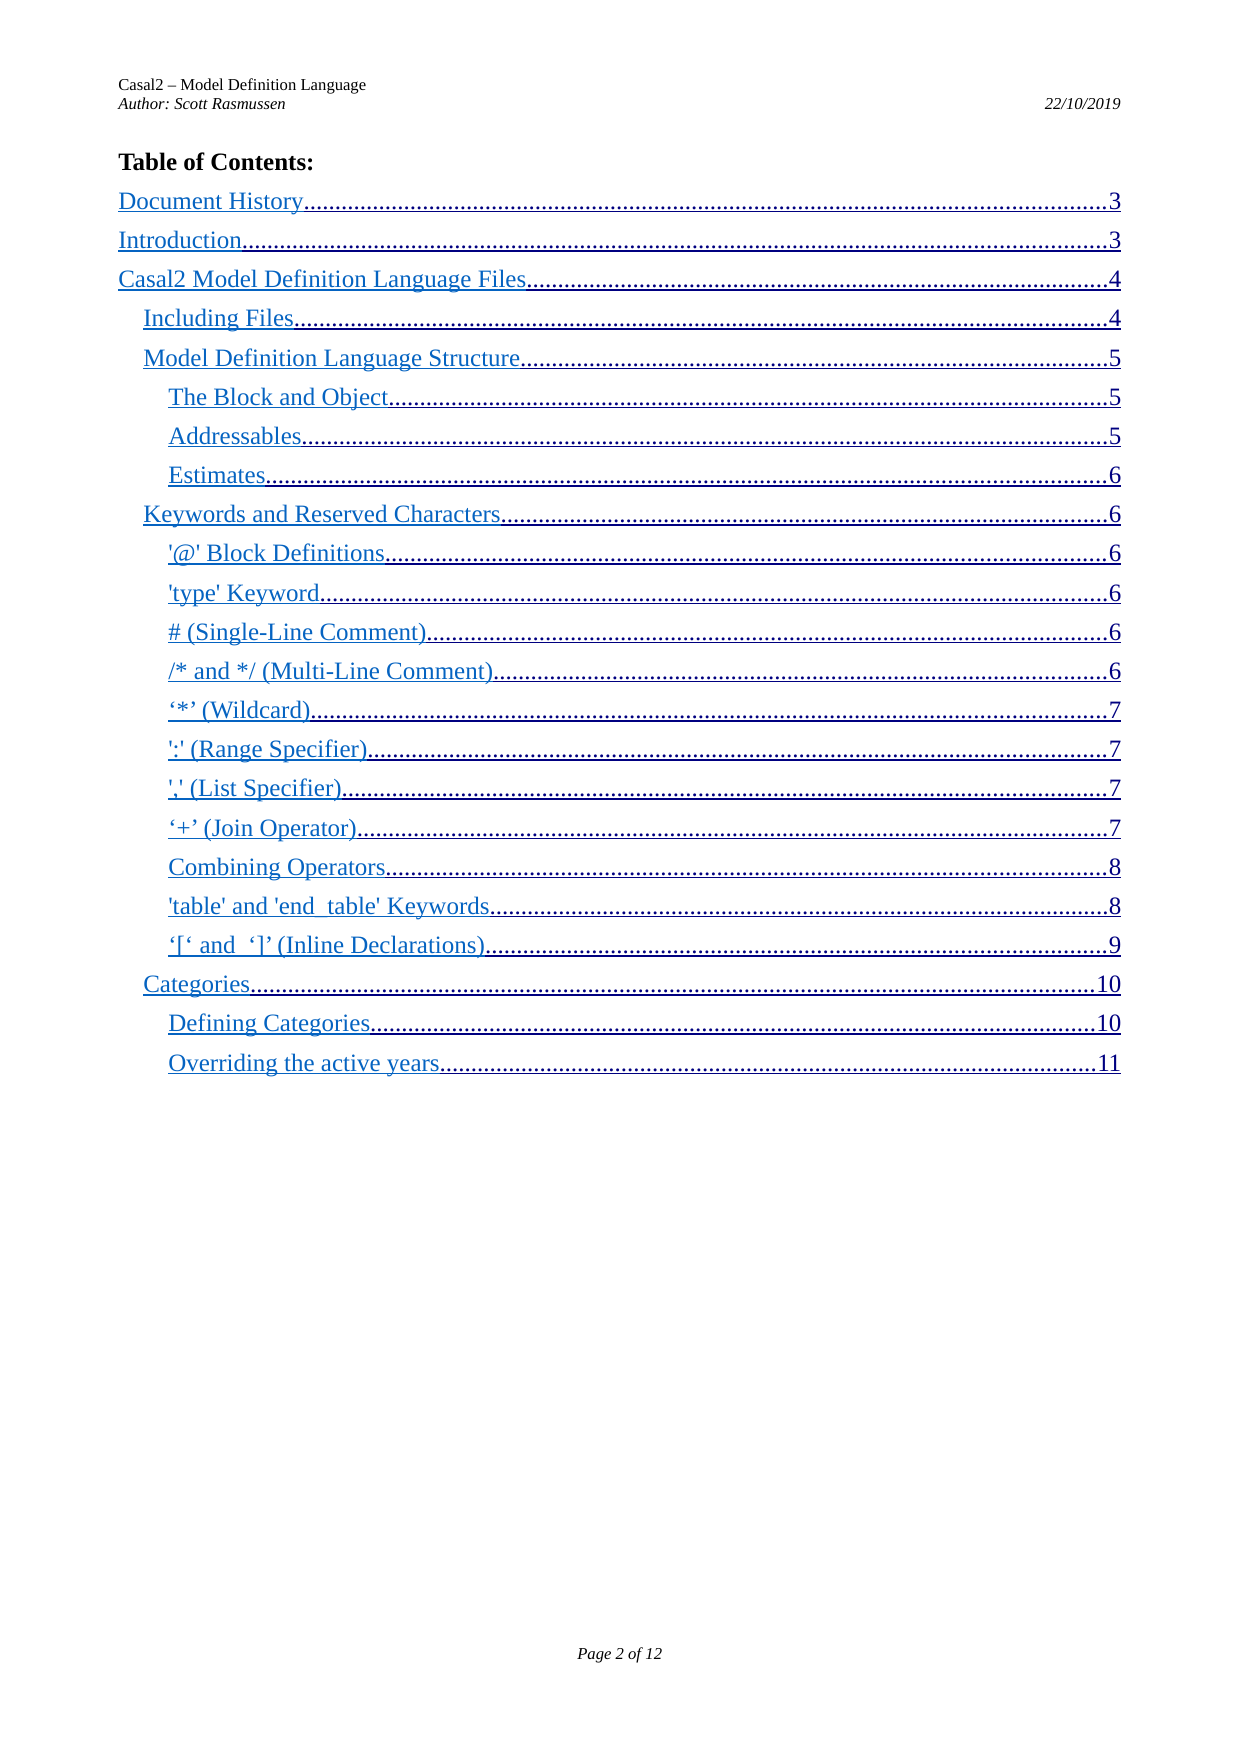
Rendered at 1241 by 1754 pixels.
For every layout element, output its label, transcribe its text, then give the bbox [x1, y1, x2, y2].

text Addressables 5 [168, 421, 1122, 450]
text Categories 10 [143, 969, 1122, 998]
text Casal2 Model Definition Language Files 4 [118, 264, 1122, 293]
text Introduction 3 [118, 225, 1122, 254]
text Overriding the active years 11 [168, 1048, 1122, 1076]
text ‘*’ (Wildcard) 7 [168, 695, 1122, 724]
text ':' (Range Specifier) 7 [168, 734, 1122, 763]
text # (Single-Line Comment) 6 [168, 617, 1122, 646]
text The Block and Object 5 [168, 382, 1122, 411]
text ‘+’ (Join Operator) 7 [168, 813, 1122, 841]
text 'type' Keyword 6 [168, 578, 1122, 606]
text 'table' and 'end_table' Keywords 8 [168, 891, 1122, 920]
text Document History 3 [118, 186, 1122, 215]
text Keywords and Reserved Characters 6 [143, 499, 1122, 528]
text ',' (List Specifier) 7 [168, 773, 1122, 802]
text Table of Contents: [118, 147, 1122, 176]
text Estimates 6 [168, 460, 1122, 489]
text Model Definition Language Structure 5 [143, 343, 1122, 371]
text Defining Categories 10 [168, 1008, 1122, 1037]
text ‘[‘ and ‘]’ (Inline Declarations) 9 [168, 930, 1122, 959]
text /* and */ (Multi-Line Comment) 6 [168, 656, 1122, 685]
text Including Files 4 [143, 303, 1122, 332]
text Combining Operators 8 [168, 852, 1122, 881]
text '@' Block Definitions 6 [168, 538, 1122, 567]
